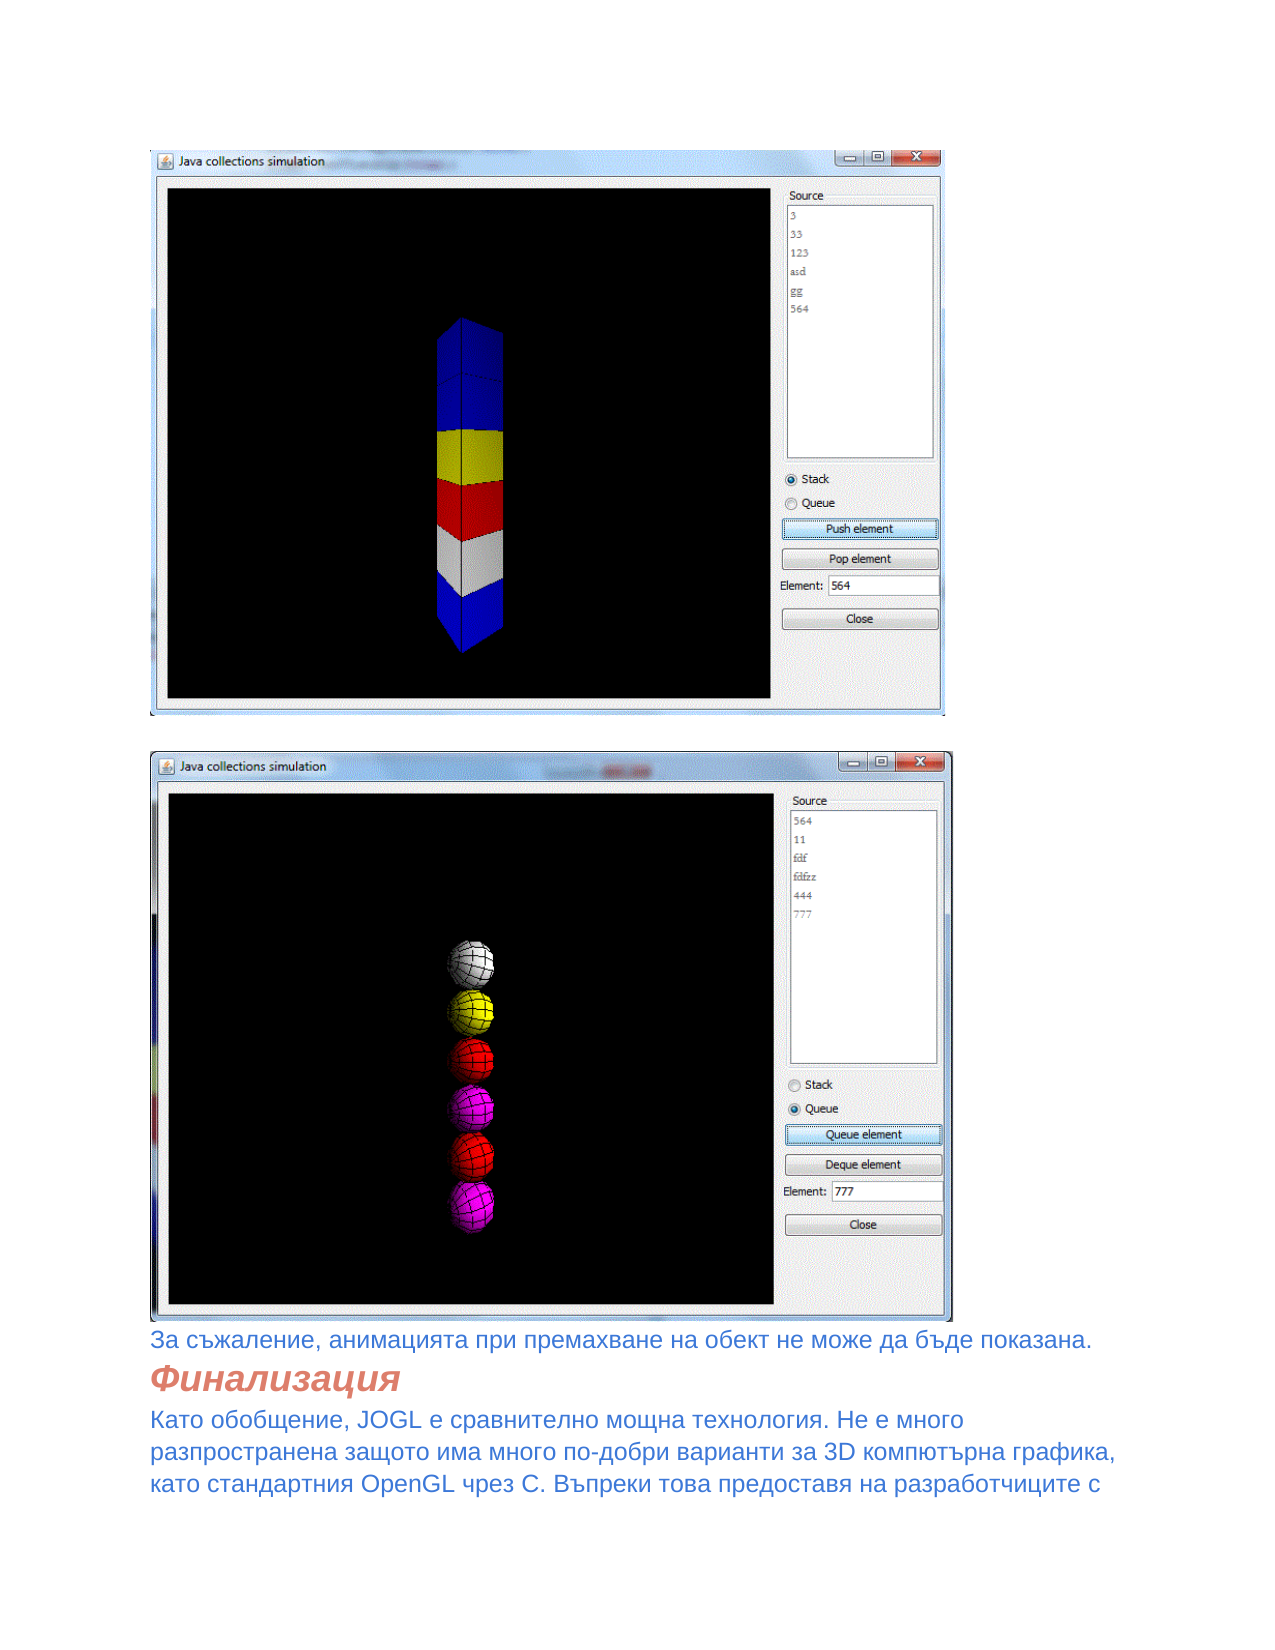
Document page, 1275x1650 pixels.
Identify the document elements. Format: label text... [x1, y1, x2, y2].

text Финализация [150, 1358, 1125, 1399]
text За съжаление, анимацията при премахване на обект не може да бъде показана. [150, 1326, 1125, 1353]
picture [150, 150, 946, 716]
picture [150, 751, 954, 1322]
text Като обобщение, JOGL е сравнително мощна технология. Не е много разпространена защото има много по-добри варианти за 3D компютърна графика, като стандартния OpenGL чрез C. Въпреки това предоставя на разработчиците с [150, 1406, 1125, 1498]
